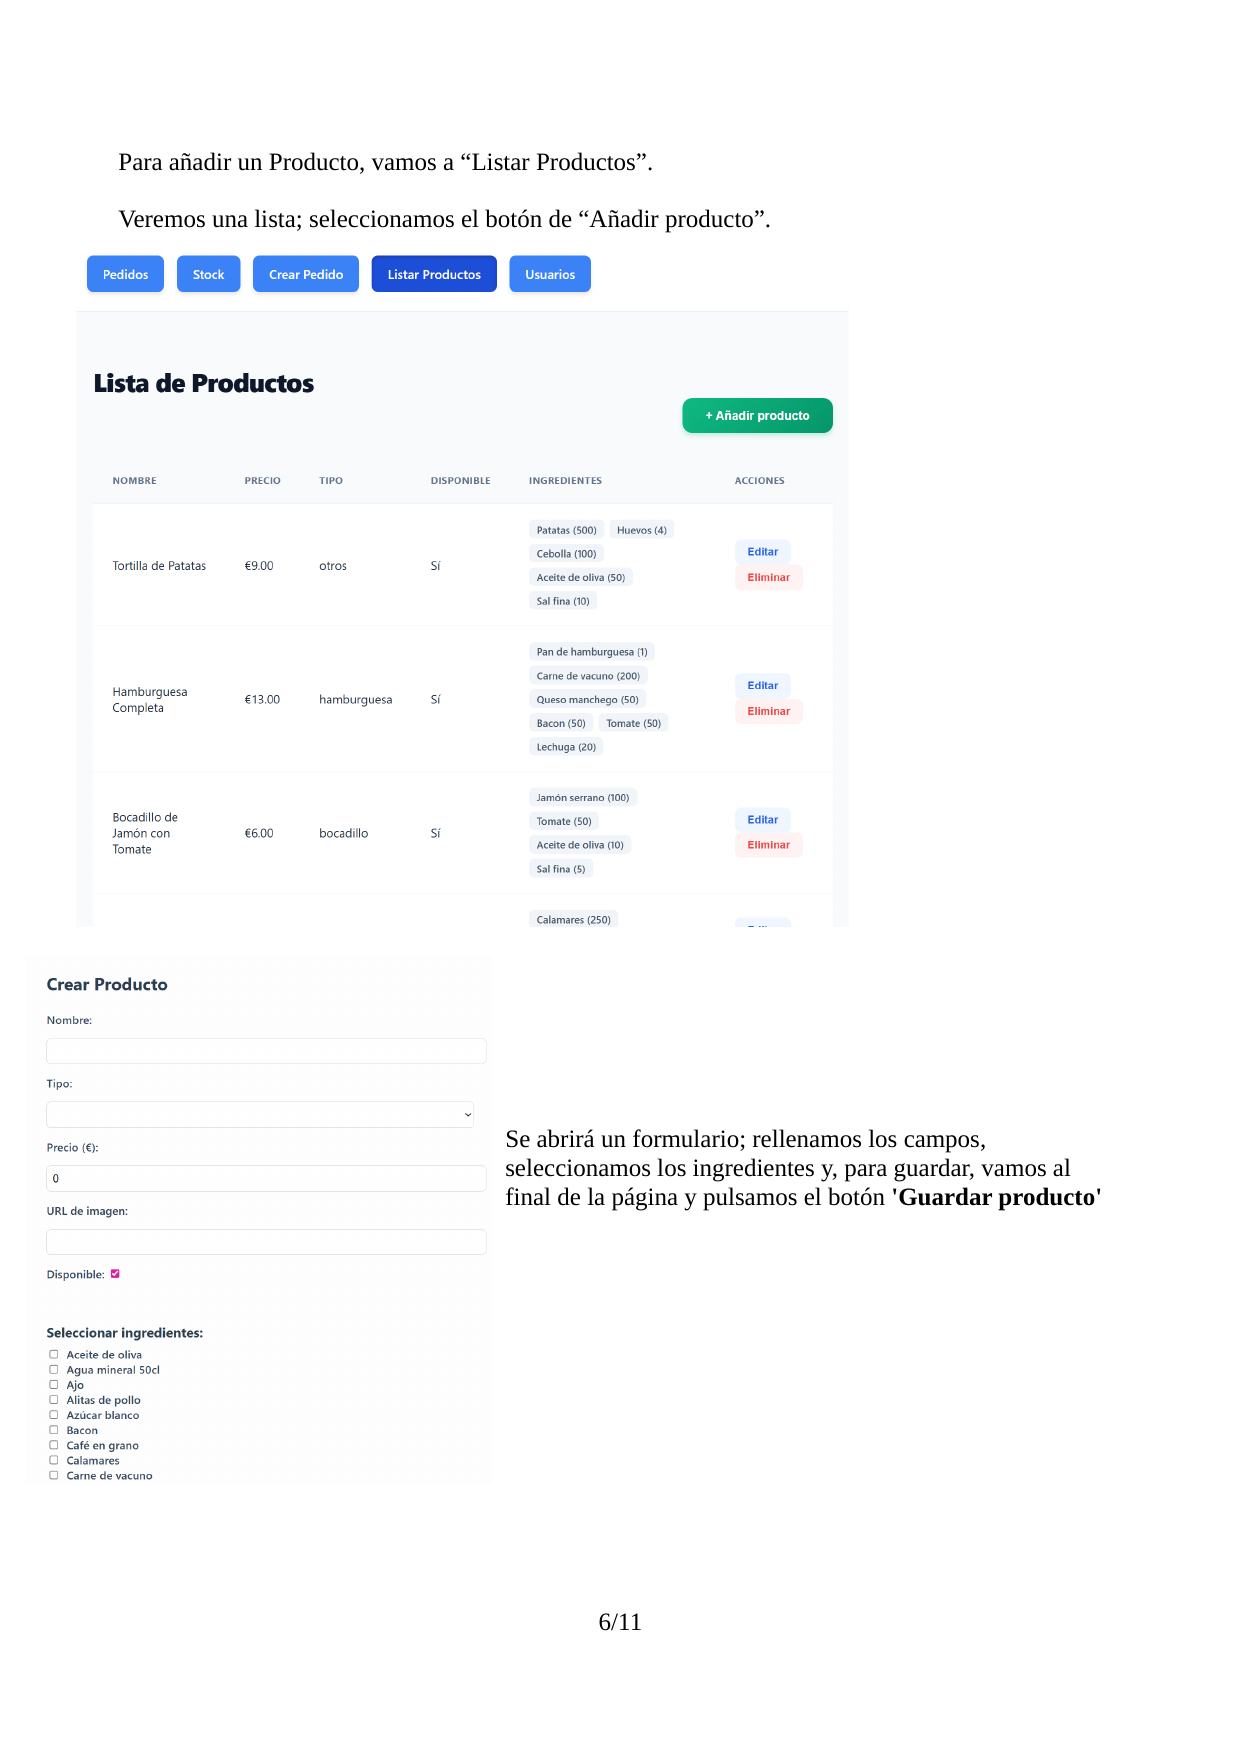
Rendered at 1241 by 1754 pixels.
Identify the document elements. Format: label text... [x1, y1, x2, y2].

picture [76, 239, 849, 927]
picture [26, 956, 493, 1484]
text final de la página y pulsamos el botón 'Guardar producto' [493, 1182, 1122, 1211]
text Para añadir un Producto, vamos a “Listar Productos”. [118, 147, 1122, 176]
text Veremos una lista; seleccionamos el botón de “Añadir producto”. [118, 204, 1122, 233]
text seleccionamos los ingredientes y, para guardar, vamos al [493, 1153, 1122, 1182]
text Se abrirá un formulario; rellenamos los campos, [493, 1124, 1122, 1153]
